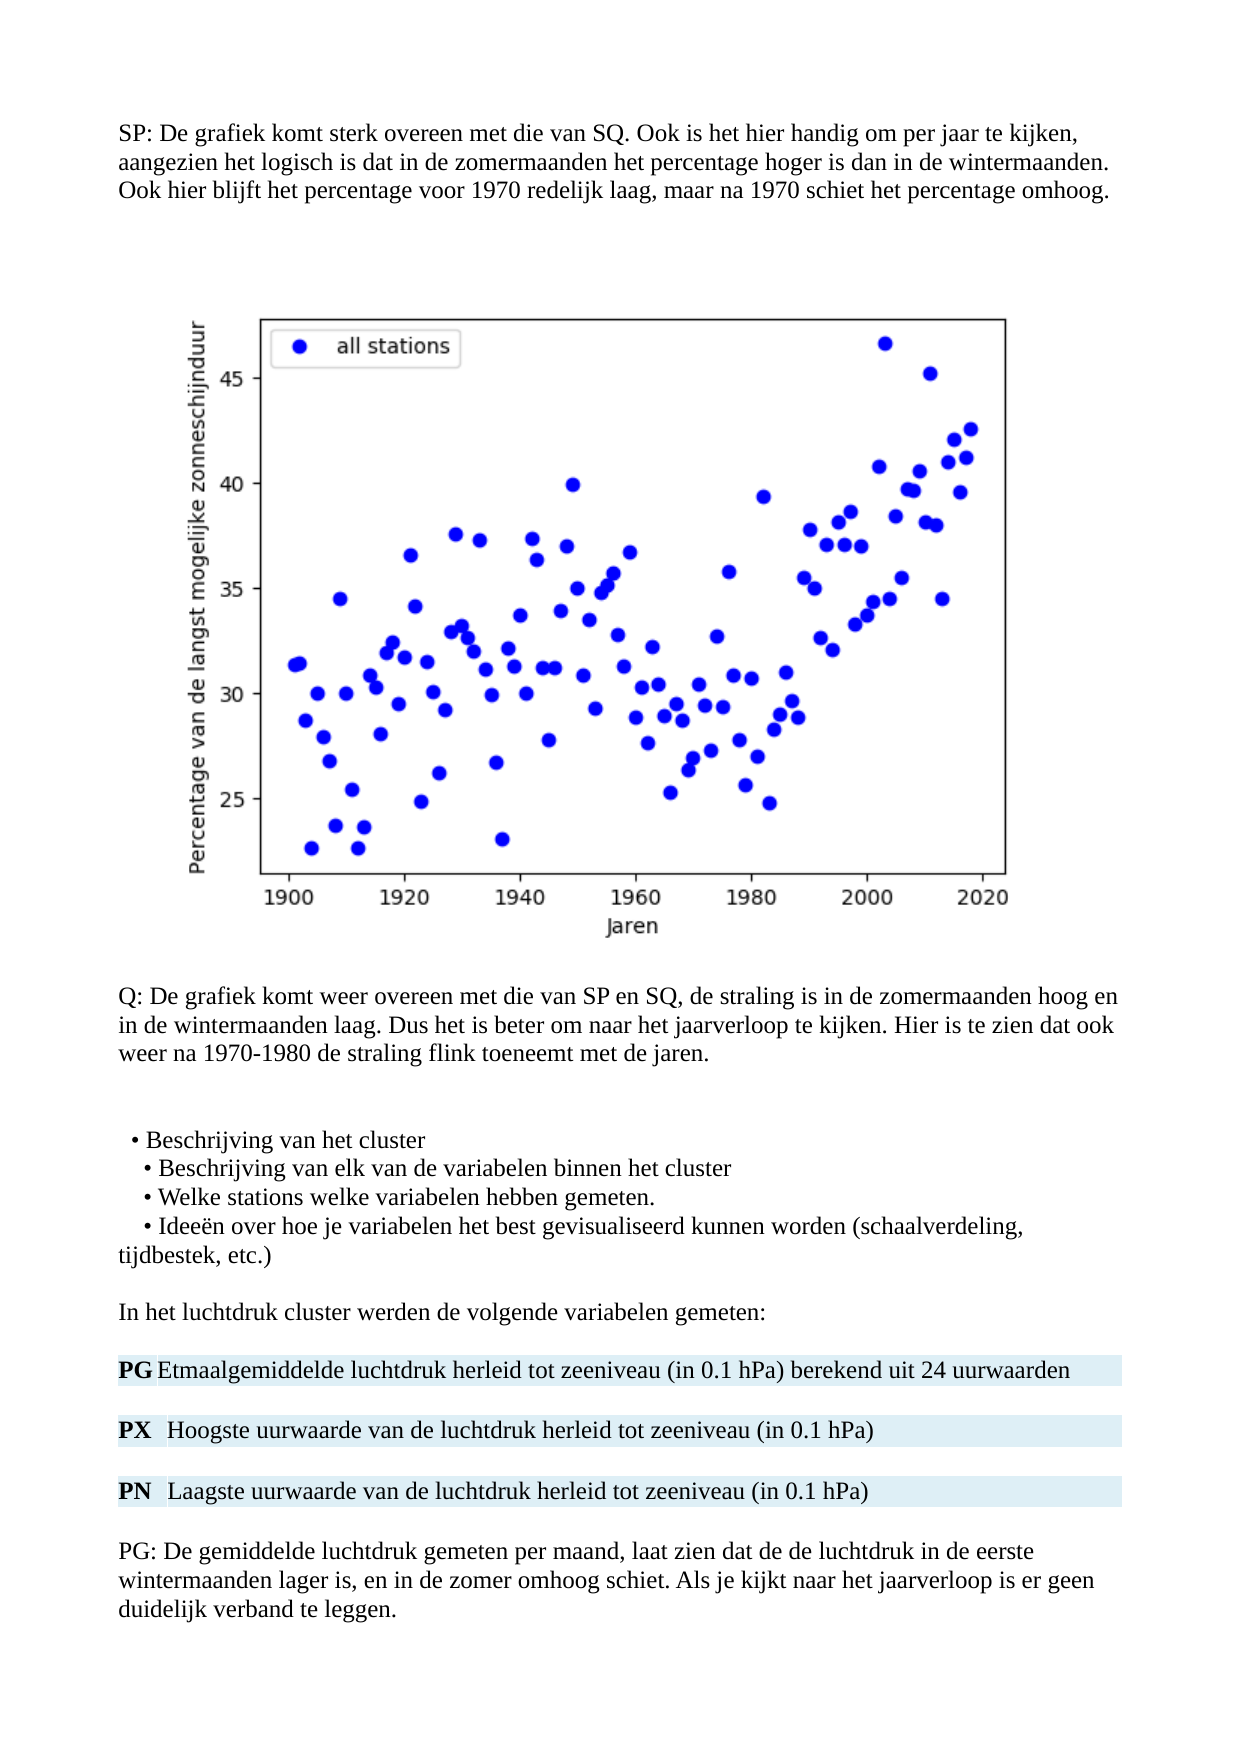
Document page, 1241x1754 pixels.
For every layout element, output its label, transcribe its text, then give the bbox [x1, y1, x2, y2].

text • Welke stations welke variabelen hebben gemeten. [118, 1182, 1122, 1211]
table_header Hoogste uurwaarde van de luchtdruk herleid tot zeeniveau (in 0.1 hPa) [168, 1415, 1122, 1447]
text In het luchtdruk cluster werden de volgende variabelen gemeten: [118, 1297, 1122, 1326]
text • Beschrijving van het cluster [118, 1125, 1122, 1153]
text Q: De grafiek komt weer overeen met die van SP en SQ, de straling is in de zomermaanden hoog en in de wintermaanden laag. Dus het is beter om naar het jaarverloop te kijken. Hier is te zien dat ook weer na 1970-1980 de straling flink toeneemt met de jaren. [118, 981, 1122, 1067]
table_header PN [118, 1476, 167, 1507]
picture [140, 232, 1100, 953]
table_header Etmaalgemiddelde luchtdruk herleid tot zeeniveau (in 0.1 hPa) berekend uit 24 uurwaarden [158, 1355, 1122, 1386]
table_header PG [118, 1355, 157, 1386]
text SP: De grafiek komt sterk overeen met die van SQ. Ook is het hier handig om per jaar te kijken, aangezien het logisch is dat in de zomermaanden het percentage hoger is dan in de wintermaanden. Ook hier blijft het percentage voor 1970 redelijk laag, maar na 1970 schiet het percentage omhoog. [118, 118, 1122, 204]
table_header Laagste uurwaarde van de luchtdruk herleid tot zeeniveau (in 0.1 hPa) [168, 1476, 1122, 1507]
table_header PX [118, 1415, 167, 1447]
text PG: De gemiddelde luchtdruk gemeten per maand, laat zien dat de de luchtdruk in de eerste wintermaanden lager is, en in de zomer omhoog schiet. Als je kijkt naar het jaarverloop is er geen duidelijk verband te leggen. [118, 1536, 1122, 1622]
text • Ideeën over hoe je variabelen het best gevisualiseerd kunnen worden (schaalverdeling, tijdbestek, etc.) [118, 1211, 1122, 1268]
text • Beschrijving van elk van de variabelen binnen het cluster [118, 1153, 1122, 1182]
